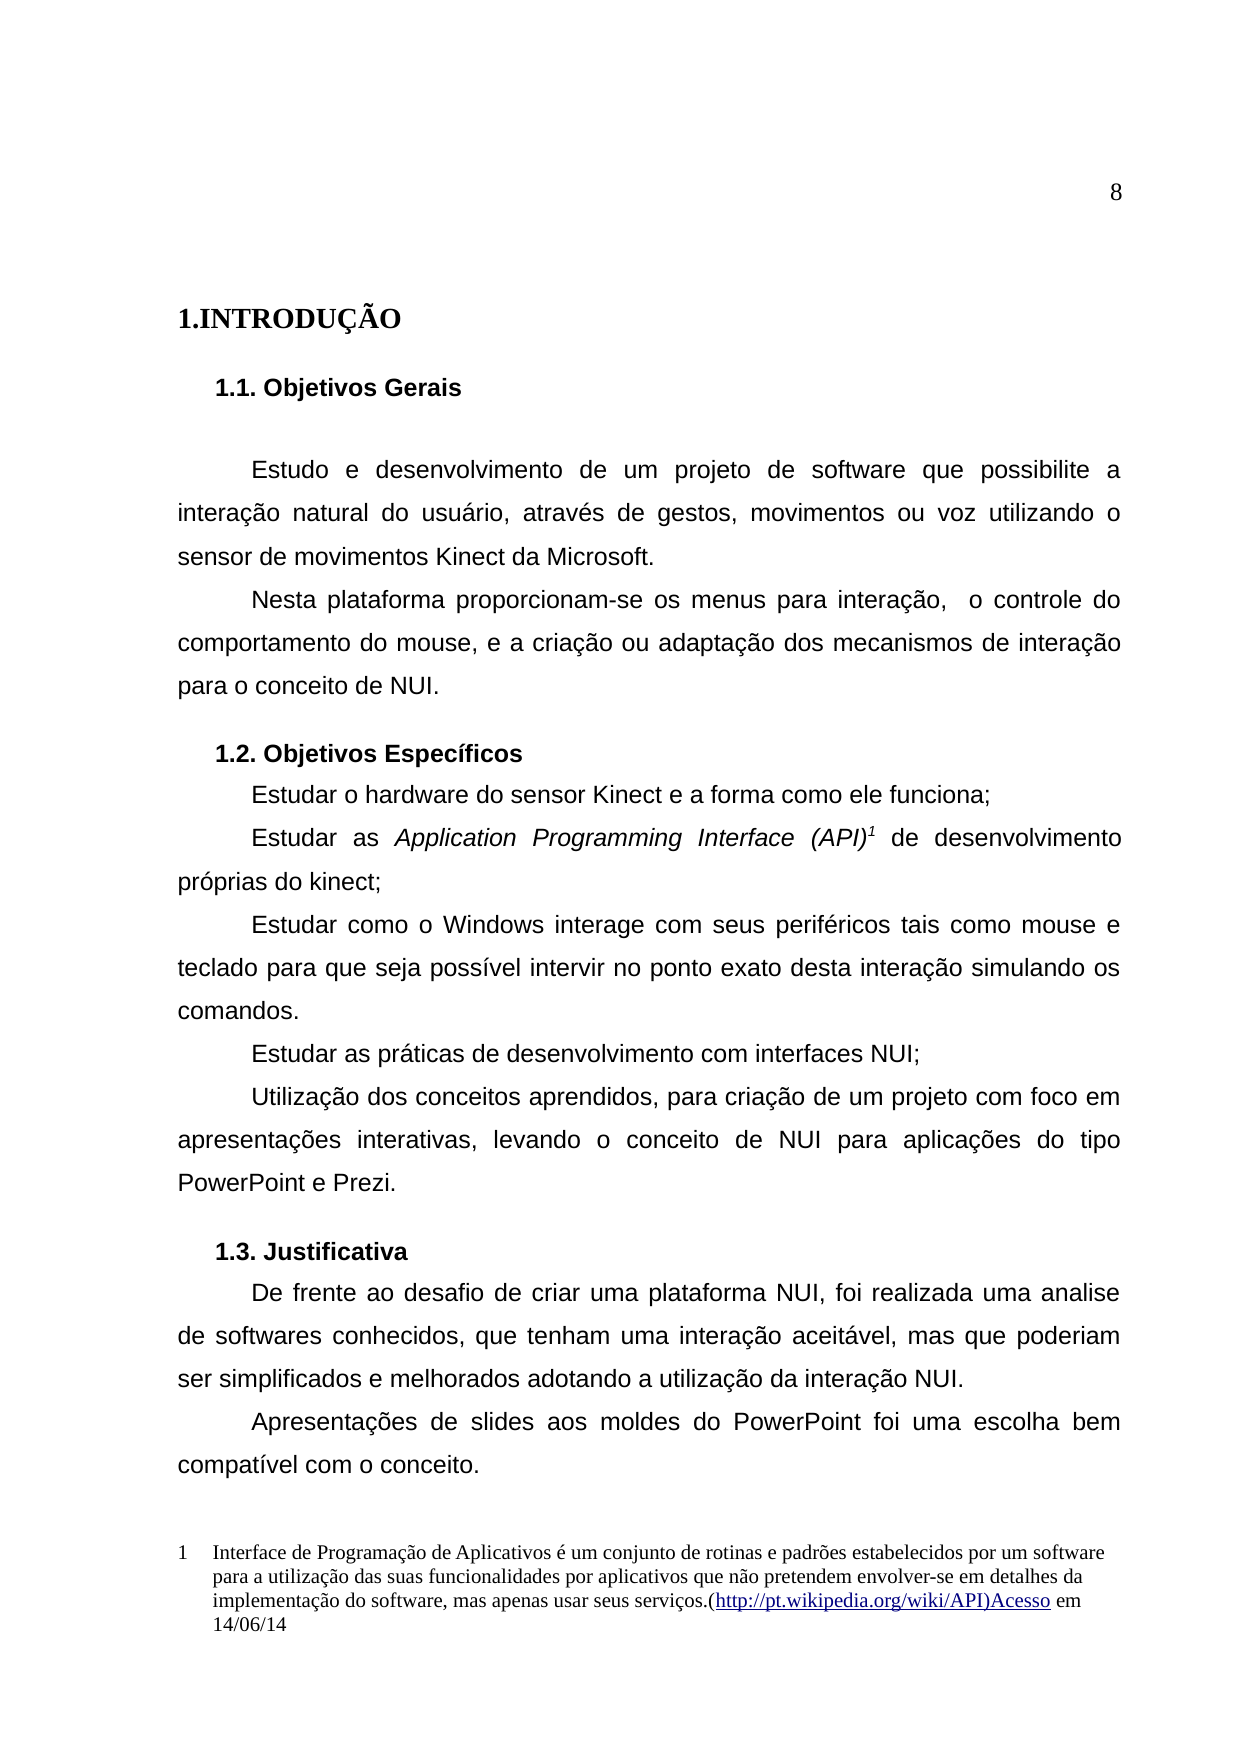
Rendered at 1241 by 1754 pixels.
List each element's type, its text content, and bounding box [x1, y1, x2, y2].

subtitle 1.3. Justificativa [215, 1236, 1122, 1265]
text Estudar as Application Programming Interface (API) de desenvolvimento próprias do kinect; [177, 823, 1122, 895]
text Utilização dos conceitos aprendidos, para criação de um projeto com foco em apresentações interativas, levando o conceito de NUI para aplicações do tipo PowerPoint e Prezi. [177, 1082, 1122, 1197]
text Interface de Programação de Aplicativos é um conjunto de rotinas e padrões estabelecidos por um software para a utilização das suas funcionalidades por aplicativos que não pretendem envolver-se em detalhes da implementação do software, mas apenas usar seus serviços.(http://pt.wikipedia.org/wiki/API)Acesso em 14/06/14 [177, 1539, 1122, 1636]
text Estudar como o Windows interage com seus periféricos tais como mouse e teclado para que seja possível intervir no ponto exato desta interação simulando os comandos. [177, 909, 1122, 1024]
subtitle 1.2. Objetivos Específicos [215, 739, 1122, 768]
text Apresentações de slides aos moldes do PowerPoint foi uma escolha bem compatível com o conceito. [177, 1407, 1122, 1479]
text Estudo e desenvolvimento de um projeto de software que possibilite a interação natural do usuário, através de gestos, movimentos ou voz utilizando o sensor de movimentos Kinect da Microsoft. [177, 455, 1122, 570]
subtitle 1.1. Objetivos Gerais [215, 373, 1122, 401]
text De frente ao desafio de criar uma plataforma NUI, foi realizada uma analise de softwares conhecidos, que tenham uma interação aceitável, mas que poderiam ser simplificados e melhorados adotando a utilização da interação NUI. [177, 1278, 1122, 1393]
text Nesta plataforma proporcionam-se os menus para interação, o controle do comportamento do mouse, e a criação ou adaptação dos mecanismos de interação para o conceito de NUI. [177, 584, 1122, 699]
text Estudar as práticas de desenvolvimento com interfaces NUI; [177, 1039, 1122, 1068]
subtitle 1.INTRODUÇÃO [177, 302, 1122, 335]
text Estudar o hardware do sensor Kinect e a forma como ele funciona; [177, 780, 1122, 809]
